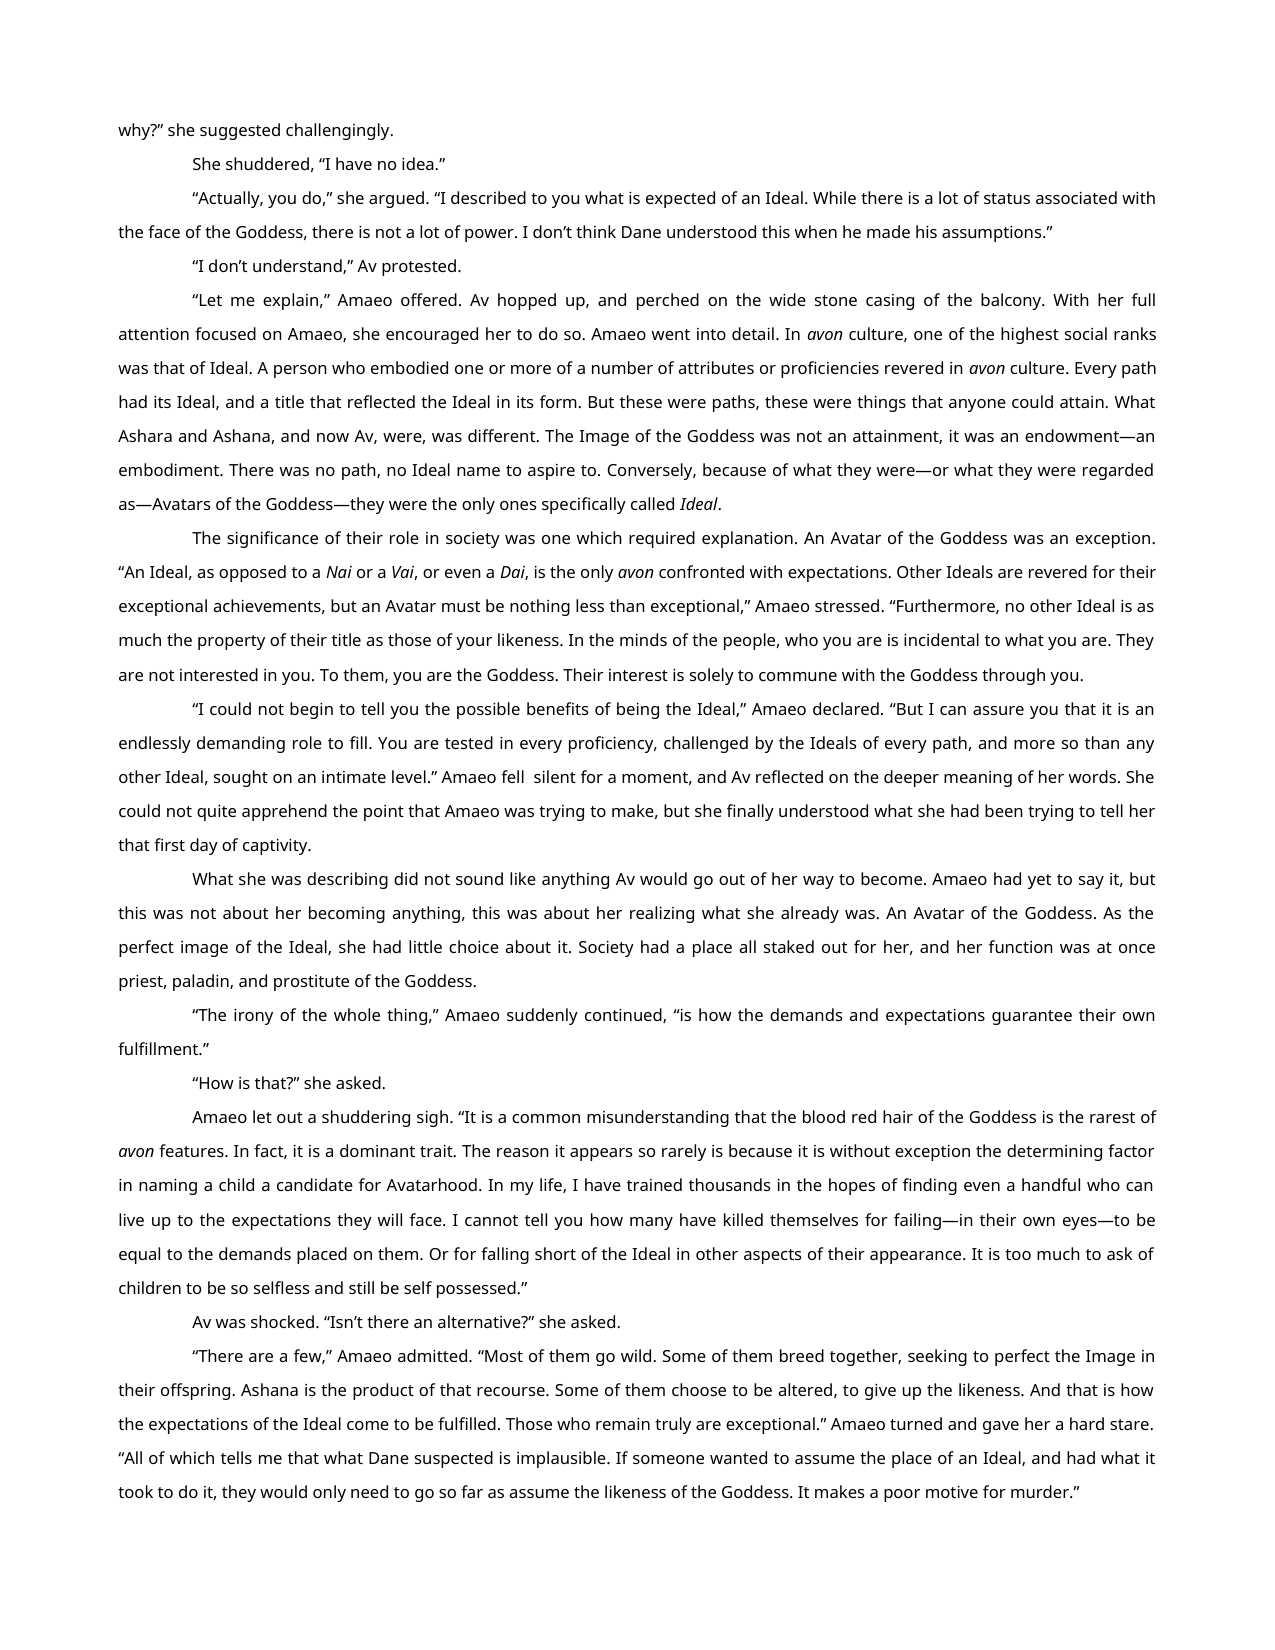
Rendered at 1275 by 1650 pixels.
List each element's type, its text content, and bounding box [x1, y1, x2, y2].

text “I don’t understand,” Av protested. [118, 254, 1157, 277]
text “How is that?” she asked. [118, 1072, 1157, 1094]
text The significance of their role in society was one which required explanation. An Avatar of the Goddess was an exception. “An Ideal, as opposed to a Nai or a Vai, or even a Dai, is the only avon confronted with expectations. Other Ideals are revered for their exceptional achievements, but an Avatar must be nothing less than exceptional,” Amaeo stressed. “Furthermore, no other Ideal is as much the property of their title as those of your likeness. In the minds of the people, who you are is incidental to what you are. They are not interested in you. To them, you are the Goddess. Their interest is solely to commune with the Goddess through you. [118, 527, 1157, 686]
text “Let me explain,” Amaeo offered. Av hopped up, and perched on the wide stone casing of the balcony. With her full attention focused on Amaeo, she encouraged her to do so. Amaeo went into detail. In avon culture, one of the highest social ranks was that of Ideal. A person who embodied one or more of a number of attributes or proficiencies revered in avon culture. Every path had its Ideal, and a title that reflected the Ideal in its form. But these were paths, these were things that anyone could attain. What Ashara and Ashana, and now Av, were, was different. The Image of the Goddess was not an attainment, it was an endowment—an embodiment. There was no path, no Ideal name to aspire to. Conversely, because of what they were—or what they were regarded as—Avatars of the Goddess—they were the only ones specifically called Ideal. [118, 288, 1157, 516]
text She shuddered, “I have no idea.” [118, 152, 1157, 175]
text “I could not begin to tell you the possible benefits of being the Ideal,” Amaeo declared. “But I can assure you that it is an endlessly demanding role to fill. You are tested in every proficiency, challenged by the Ideals of every path, and more so than any other Ideal, sought on an intimate level.” Amaeo fell silent for a moment, and Av reflected on the deeper meaning of her words. She could not quite apprehend the point that Amaeo was trying to make, but she finally understood what she had been trying to tell her that first day of captivity. [118, 697, 1157, 856]
text “Actually, you do,” she argued. “I described to you what is expected of an Ideal. While there is a lot of status associated with the face of the Goddess, there is not a lot of power. I don’t think Dane understood this when he made his assumptions.” [118, 186, 1157, 243]
text Amaeo let out a shuddering sigh. “It is a common misunderstanding that the blood red hair of the Goddess is the rarest of avon features. In fact, it is a dominant trait. The reason it appears so rarely is because it is without exception the determining factor in naming a child a candidate for Avatarhood. In my life, I have trained thousands in the hopes of finding even a handful who can live up to the expectations they will face. I cannot tell you how many have killed themselves for failing—in their own eyes—to be equal to the demands placed on them. Or for falling short of the Ideal in other aspects of their appearance. It is too much to ask of children to be so selfless and still be self possessed.” [118, 1106, 1157, 1299]
text why?” she suggested challengingly. [118, 118, 1157, 141]
text Av was shocked. “Isn’t there an alternative?” she asked. [118, 1310, 1157, 1333]
text “There are a few,” Amaeo admitted. “Most of them go wild. Some of them breed together, seeking to perfect the Image in their offspring. Ashana is the product of that recourse. Some of them choose to be altered, to give up the likeness. And that is how the expectations of the Ideal come to be fulfilled. Those who remain truly are exceptional.” Amaeo turned and gave her a hard stare. “All of which tells me that what Dane suspected is implausible. If someone wanted to assume the place of an Ideal, and had what it took to do it, they would only need to go so far as assume the likeness of the Goddess. It makes a poor motive for murder.” [118, 1344, 1157, 1503]
text What she was describing did not sound like anything Av would go out of her way to become. Amaeo had yet to say it, but this was not about her becoming anything, this was about her realizing what she already was. An Avatar of the Goddess. As the perfect image of the Ideal, she had little choice about it. Society had a place all staked out for her, and her function was at once priest, paladin, and prostitute of the Goddess. [118, 867, 1157, 992]
text “The irony of the whole thing,” Amaeo suddenly continued, “is how the demands and expectations guarantee their own fulfillment.” [118, 1004, 1157, 1061]
